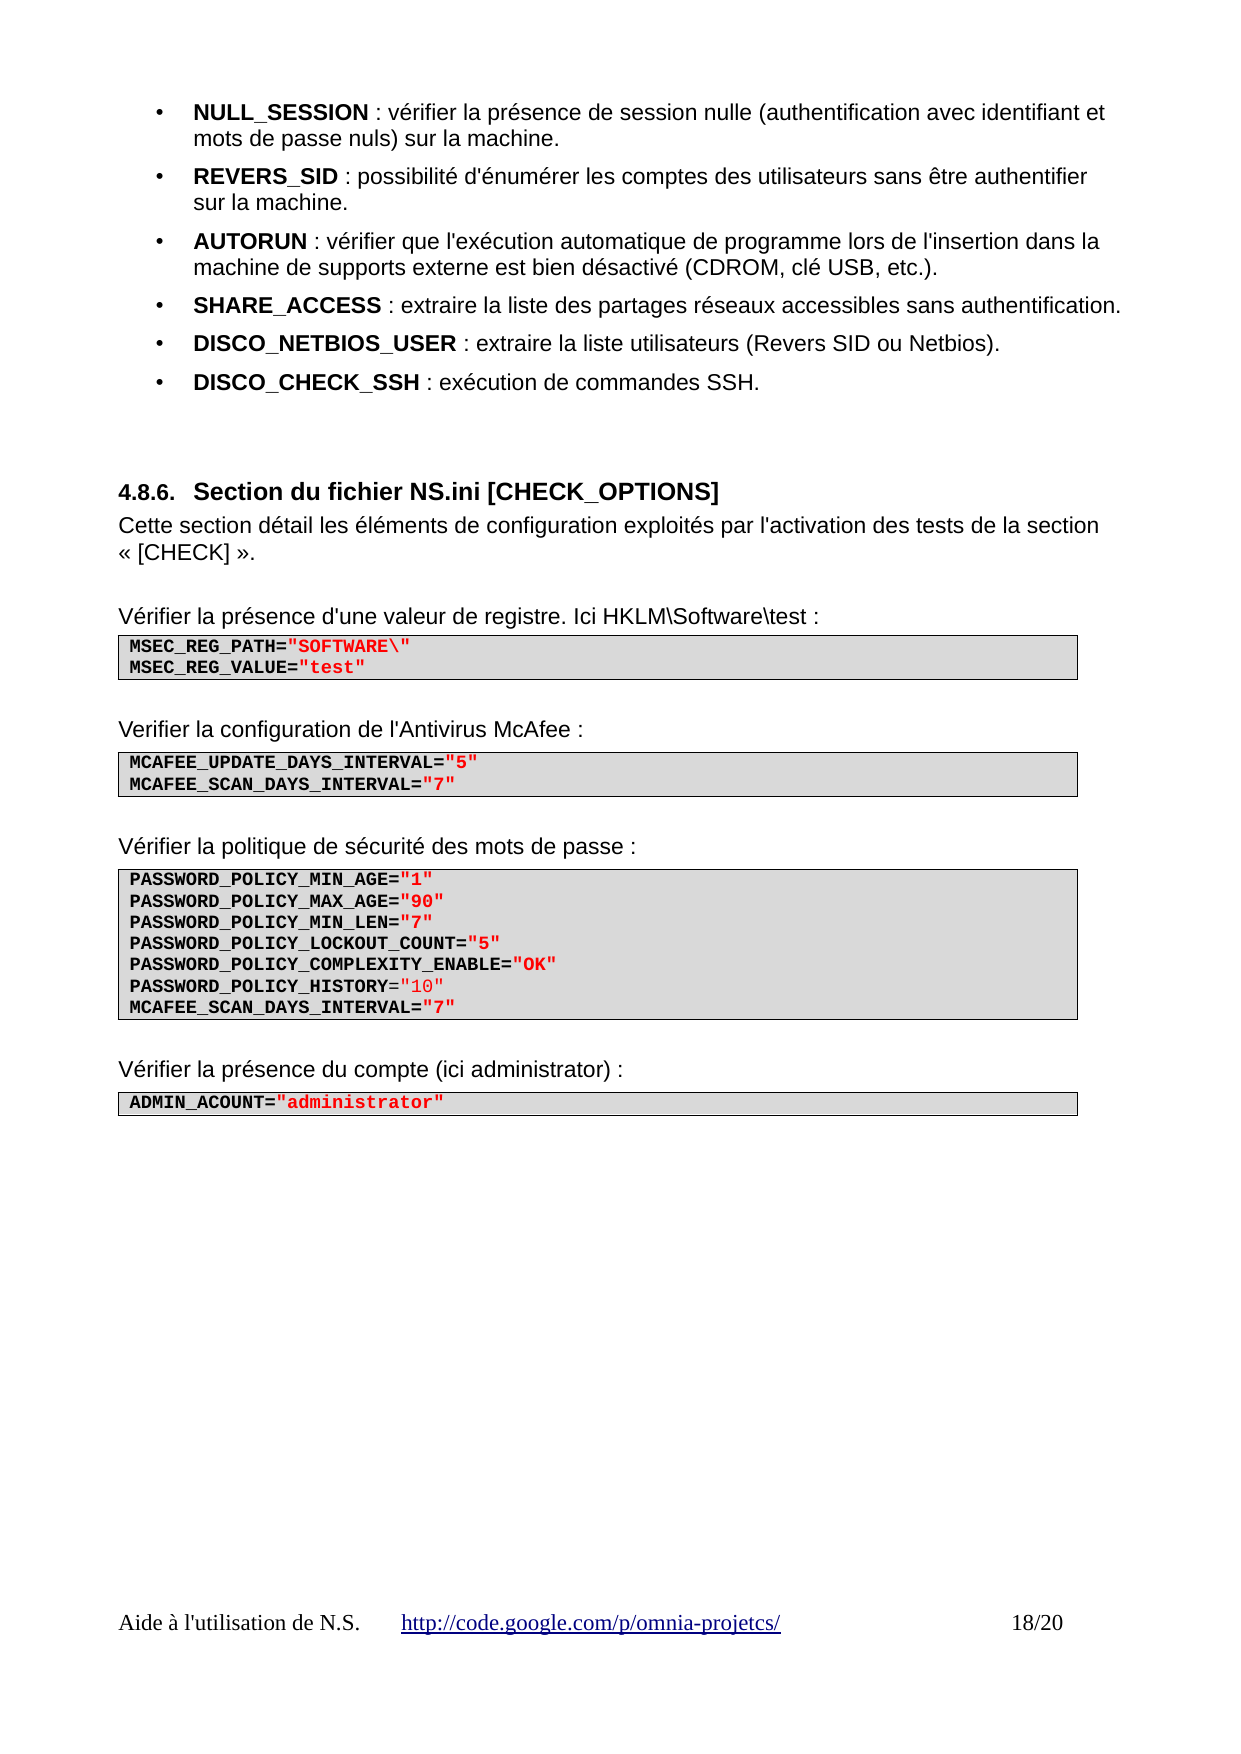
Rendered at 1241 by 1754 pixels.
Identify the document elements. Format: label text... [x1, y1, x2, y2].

list SHARE_ACCESS : extraire la liste des partages réseaux accessibles sans authentification. [156, 292, 1122, 318]
list DISCO_CHECK_SSH : exécution de commandes SSH. [156, 369, 1122, 395]
text Vérifier la politique de sécurité des mots de passe : [118, 833, 1122, 859]
subtitle Section du fichier NS.ini [CHECK_OPTIONS] [118, 477, 1122, 506]
text Verifier la configuration de l'Antivirus McAfee : [118, 716, 1122, 742]
list REVERS_SID : possibilité d'énumérer les comptes des utilisateurs sans être authentifier sur la machine. [156, 163, 1122, 216]
table_header PASSWORD_POLICY_MIN_AGE="1" PASSWORD_POLICY_MAX_AGE="90" PASSWORD_POLICY_MIN_LEN="7" PASSWORD_POLICY_LOCKOUT_COUNT="5" PASSWORD_POLICY_COMPLEXITY_ENABLE="OK" PASSWORD_POLICY_HISTORY="10" MCAFEE_SCAN_DAYS_INTERVAL="7" [119, 870, 1077, 1019]
table_header MSEC_REG_PATH="SOFTWARE\" MSEC_REG_VALUE="test" [119, 636, 1077, 679]
table_header MCAFEE_UPDATE_DAYS_INTERVAL="5" MCAFEE_SCAN_DAYS_INTERVAL="7" [119, 753, 1077, 796]
list NULL_SESSION : vérifier la présence de session nulle (authentification avec identifiant et mots de passe nuls) sur la machine. [156, 98, 1122, 151]
list AUTORUN : vérifier que l'exécution automatique de programme lors de l'insertion dans la machine de supports externe est bien désactivé (CDROM, clé USB, etc.). [156, 228, 1122, 280]
text Cette section détail les éléments de configuration exploités par l'activation des tests de la section « [CHECK] ». [118, 512, 1122, 565]
text Vérifier la présence du compte (ici administrator) : [118, 1056, 1122, 1082]
text Vérifier la présence d'une valeur de registre. Ici HKLM\Software\test : [118, 603, 1122, 629]
table_header ADMIN_ACOUNT="administrator" [119, 1093, 1077, 1114]
list DISCO_NETBIOS_USER : extraire la liste utilisateurs (Revers SID ou Netbios). [156, 330, 1122, 357]
